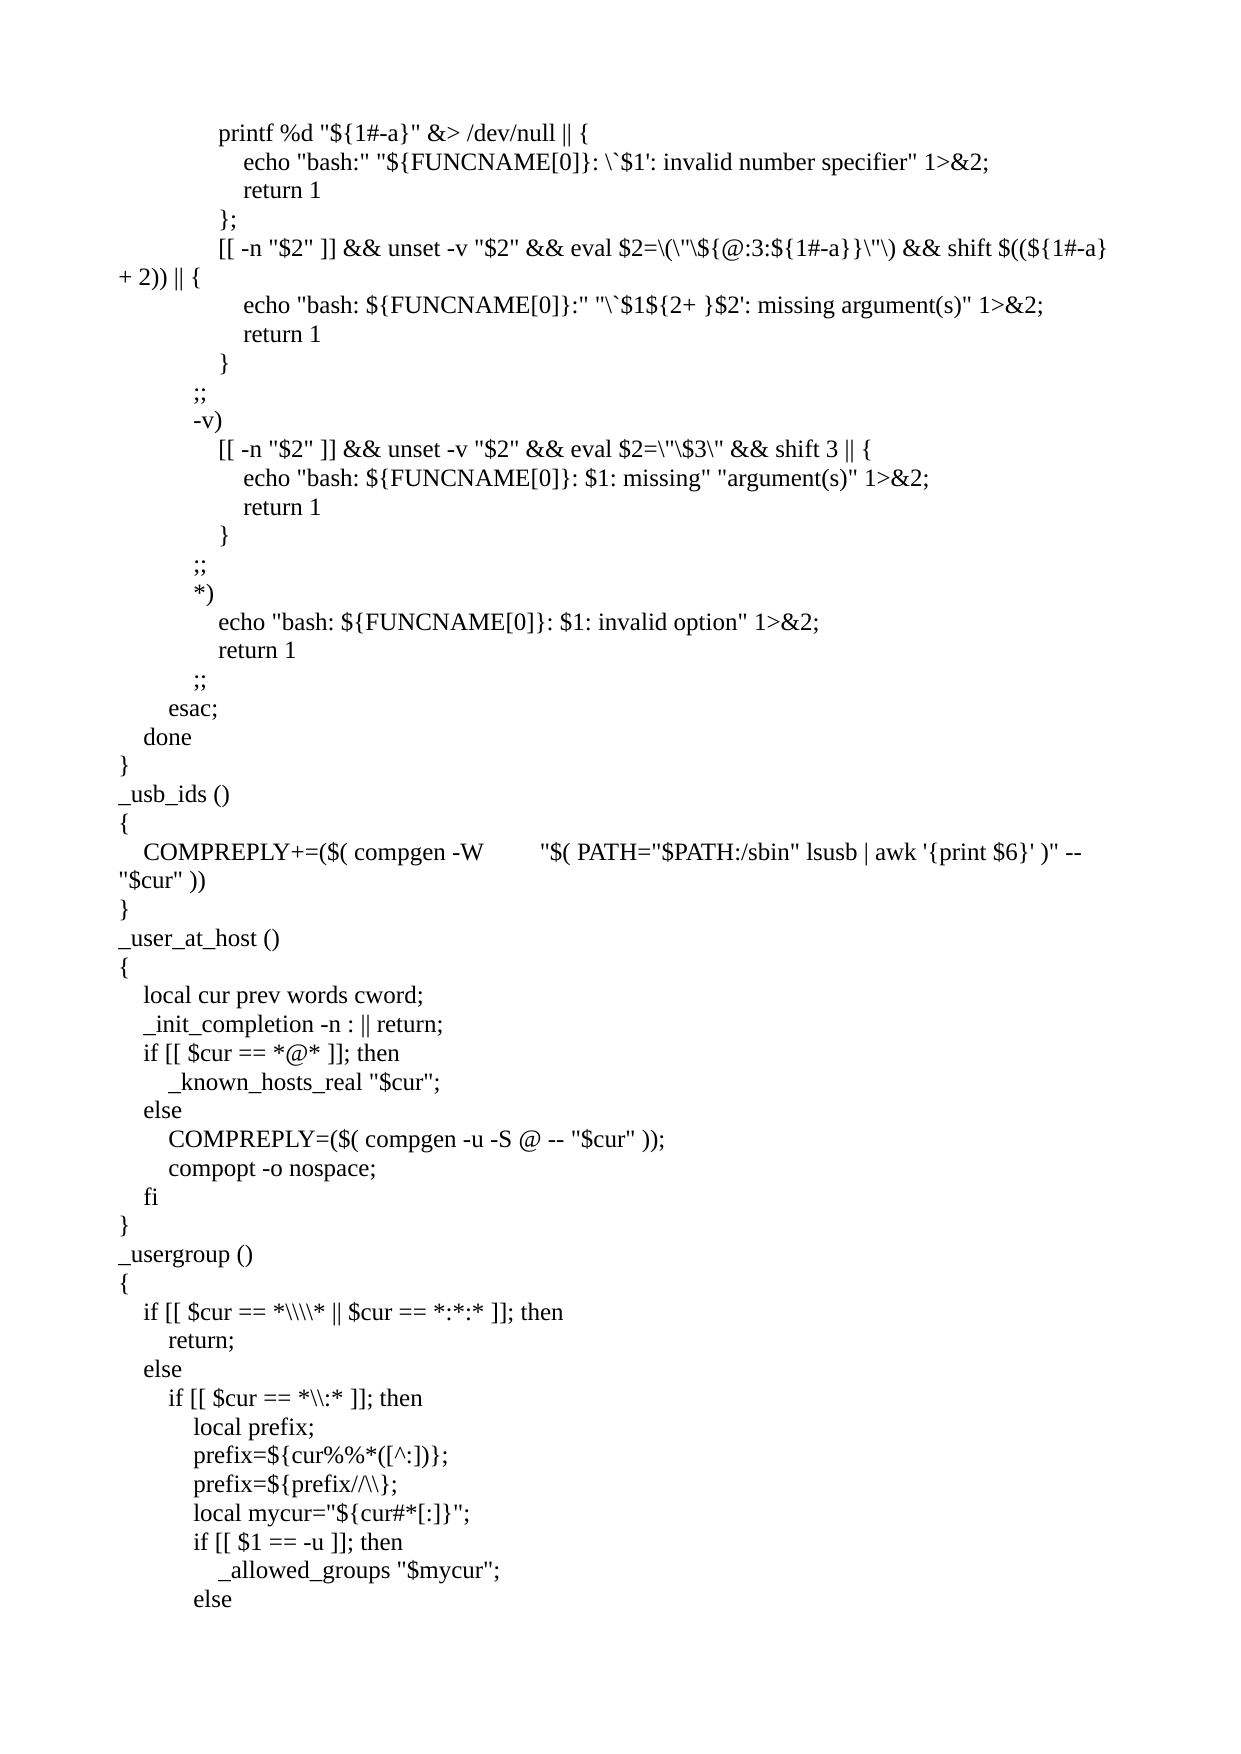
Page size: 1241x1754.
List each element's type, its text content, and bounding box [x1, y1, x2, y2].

text ;; [118, 664, 1122, 693]
text } [118, 751, 1122, 779]
text _init_completion -n : || return; [118, 1009, 1122, 1038]
text return; [118, 1326, 1122, 1354]
text compopt -o nospace; [118, 1153, 1122, 1182]
text prefix=${prefix//\\}; [118, 1469, 1122, 1498]
text } [118, 894, 1122, 923]
text else [118, 1584, 1122, 1613]
text if [[ $cur == *@* ]]; then [118, 1038, 1122, 1067]
text } [118, 1211, 1122, 1239]
text COMPREPLY=($( compgen -u -S @ -- "$cur" )); [118, 1124, 1122, 1153]
text ;; [118, 549, 1122, 578]
text _known_hosts_real "$cur"; [118, 1067, 1122, 1096]
text prefix=${cur%%*([^:])}; [118, 1441, 1122, 1469]
text else [118, 1354, 1122, 1383]
text return 1 [118, 176, 1122, 204]
text esac; [118, 693, 1122, 722]
text } [118, 348, 1122, 377]
text [[ -n "$2" ]] && unset -v "$2" && eval $2=\(\"\${@:3:${1#-a}}\"\) && shift $((${1#-a} + 2)) || { [118, 233, 1122, 291]
text echo "bash: ${FUNCNAME[0]}:" "\`$1${2+ }$2': missing argument(s)" 1>&2; [118, 291, 1122, 319]
text _usergroup () [118, 1239, 1122, 1268]
text local prefix; [118, 1412, 1122, 1441]
text -v) [118, 406, 1122, 434]
text _user_at_host () [118, 923, 1122, 952]
text local mycur="${cur#*[:]}"; [118, 1498, 1122, 1527]
text fi [118, 1182, 1122, 1211]
text COMPREPLY+=($( compgen -W "$( PATH="$PATH:/sbin" lsusb | awk '{print $6}' )" -- "$cur" )) [118, 837, 1122, 894]
text if [[ $cur == *\\\\* || $cur == *:*:* ]]; then [118, 1297, 1122, 1326]
text done [118, 722, 1122, 751]
text return 1 [118, 319, 1122, 348]
text echo "bash: ${FUNCNAME[0]}: $1: invalid option" 1>&2; [118, 607, 1122, 636]
text return 1 [118, 636, 1122, 664]
text if [[ $cur == *\\:* ]]; then [118, 1383, 1122, 1412]
text _allowed_groups "$mycur"; [118, 1556, 1122, 1584]
text echo "bash: ${FUNCNAME[0]}: $1: missing" "argument(s)" 1>&2; [118, 463, 1122, 492]
text local cur prev words cword; [118, 981, 1122, 1009]
text { [118, 1268, 1122, 1297]
text }; [118, 204, 1122, 233]
text _usb_ids () [118, 779, 1122, 808]
text else [118, 1096, 1122, 1124]
text *) [118, 578, 1122, 607]
text return 1 [118, 492, 1122, 521]
text echo "bash:" "${FUNCNAME[0]}: \`$1': invalid number specifier" 1>&2; [118, 147, 1122, 176]
text { [118, 952, 1122, 981]
text [[ -n "$2" ]] && unset -v "$2" && eval $2=\"\$3\" && shift 3 || { [118, 434, 1122, 463]
text } [118, 521, 1122, 549]
text ;; [118, 377, 1122, 406]
text printf %d "${1#-a}" &> /dev/null || { [118, 118, 1122, 147]
text if [[ $1 == -u ]]; then [118, 1527, 1122, 1556]
text { [118, 808, 1122, 837]
